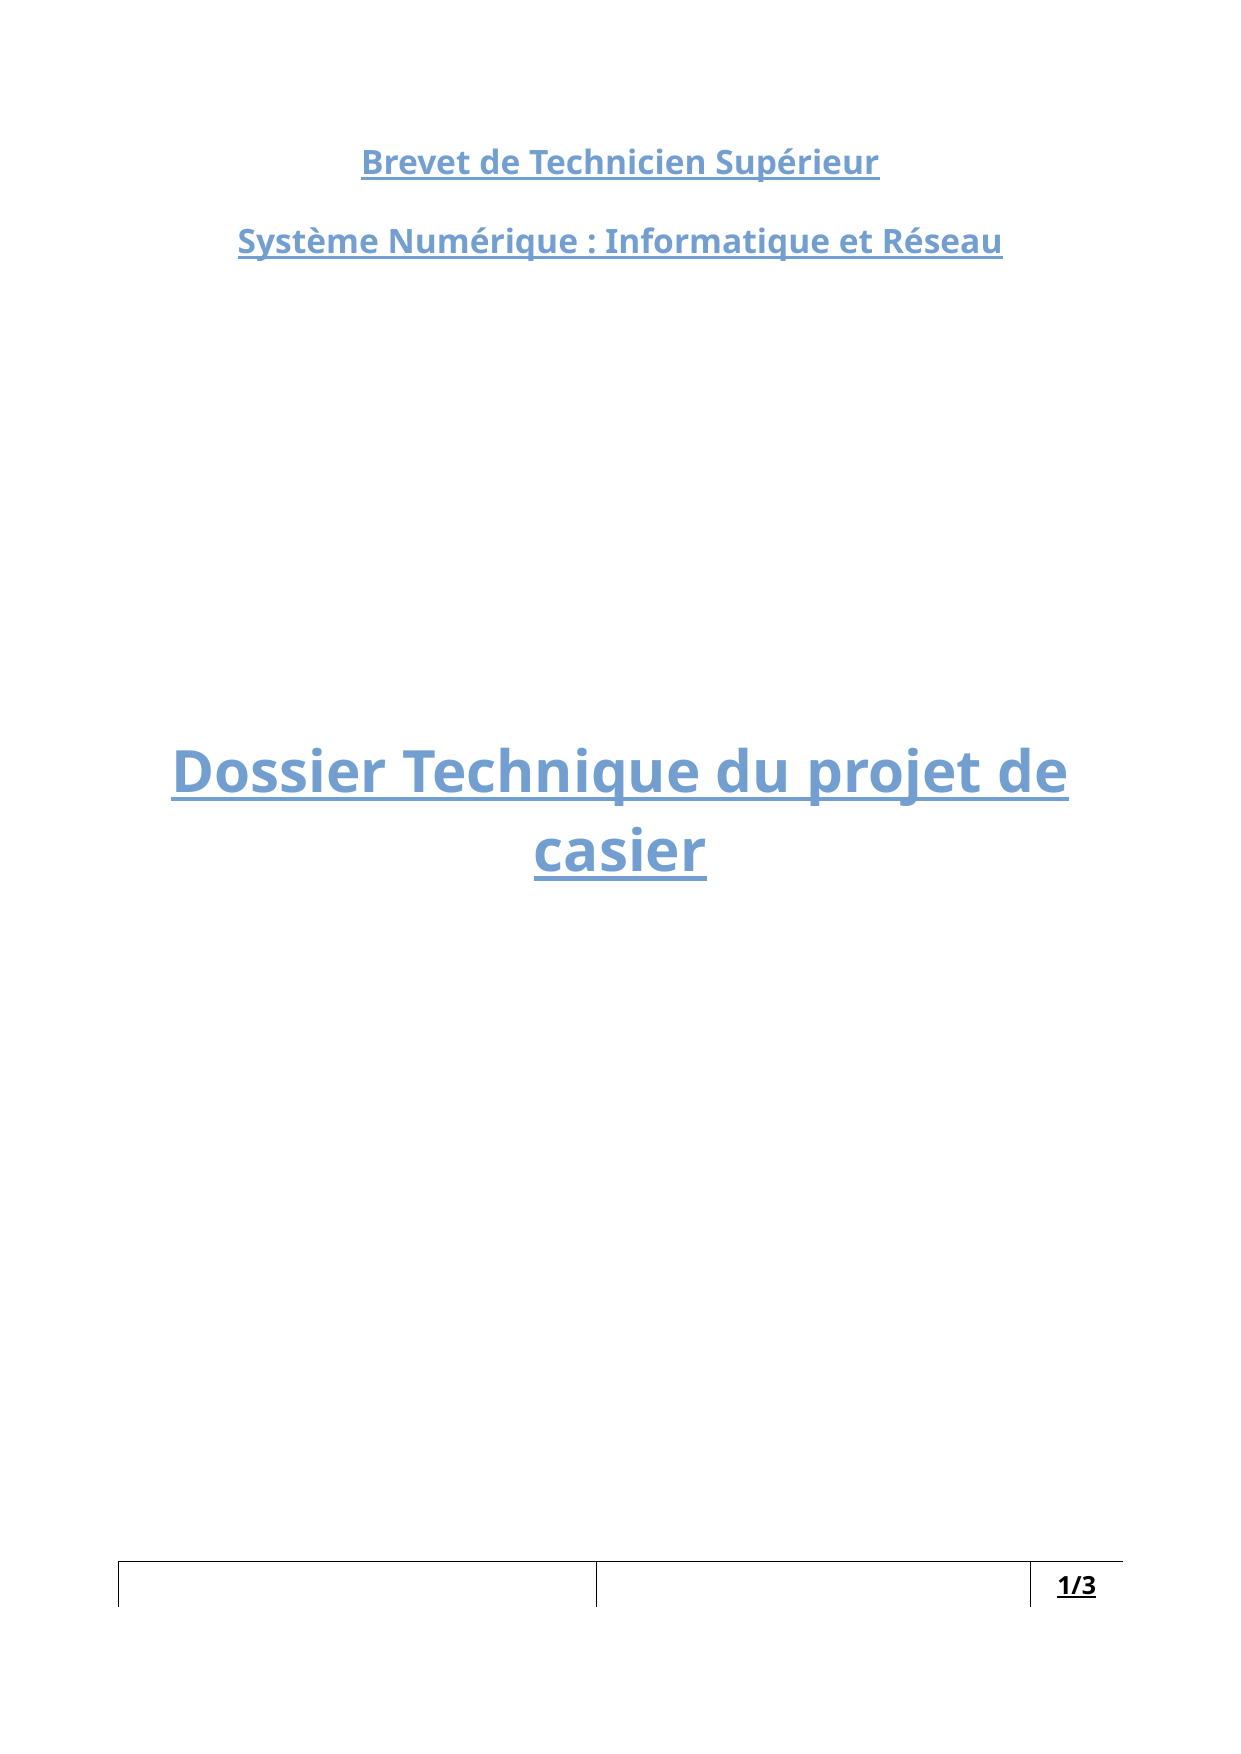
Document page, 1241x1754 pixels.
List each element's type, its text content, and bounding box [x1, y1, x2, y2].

title Dossier Technique du projet de casier [118, 730, 1122, 889]
subtitle Brevet de Technicien Supérieur [118, 139, 1122, 185]
subtitle Système Numérique : Informatique et Réseau [118, 218, 1122, 264]
